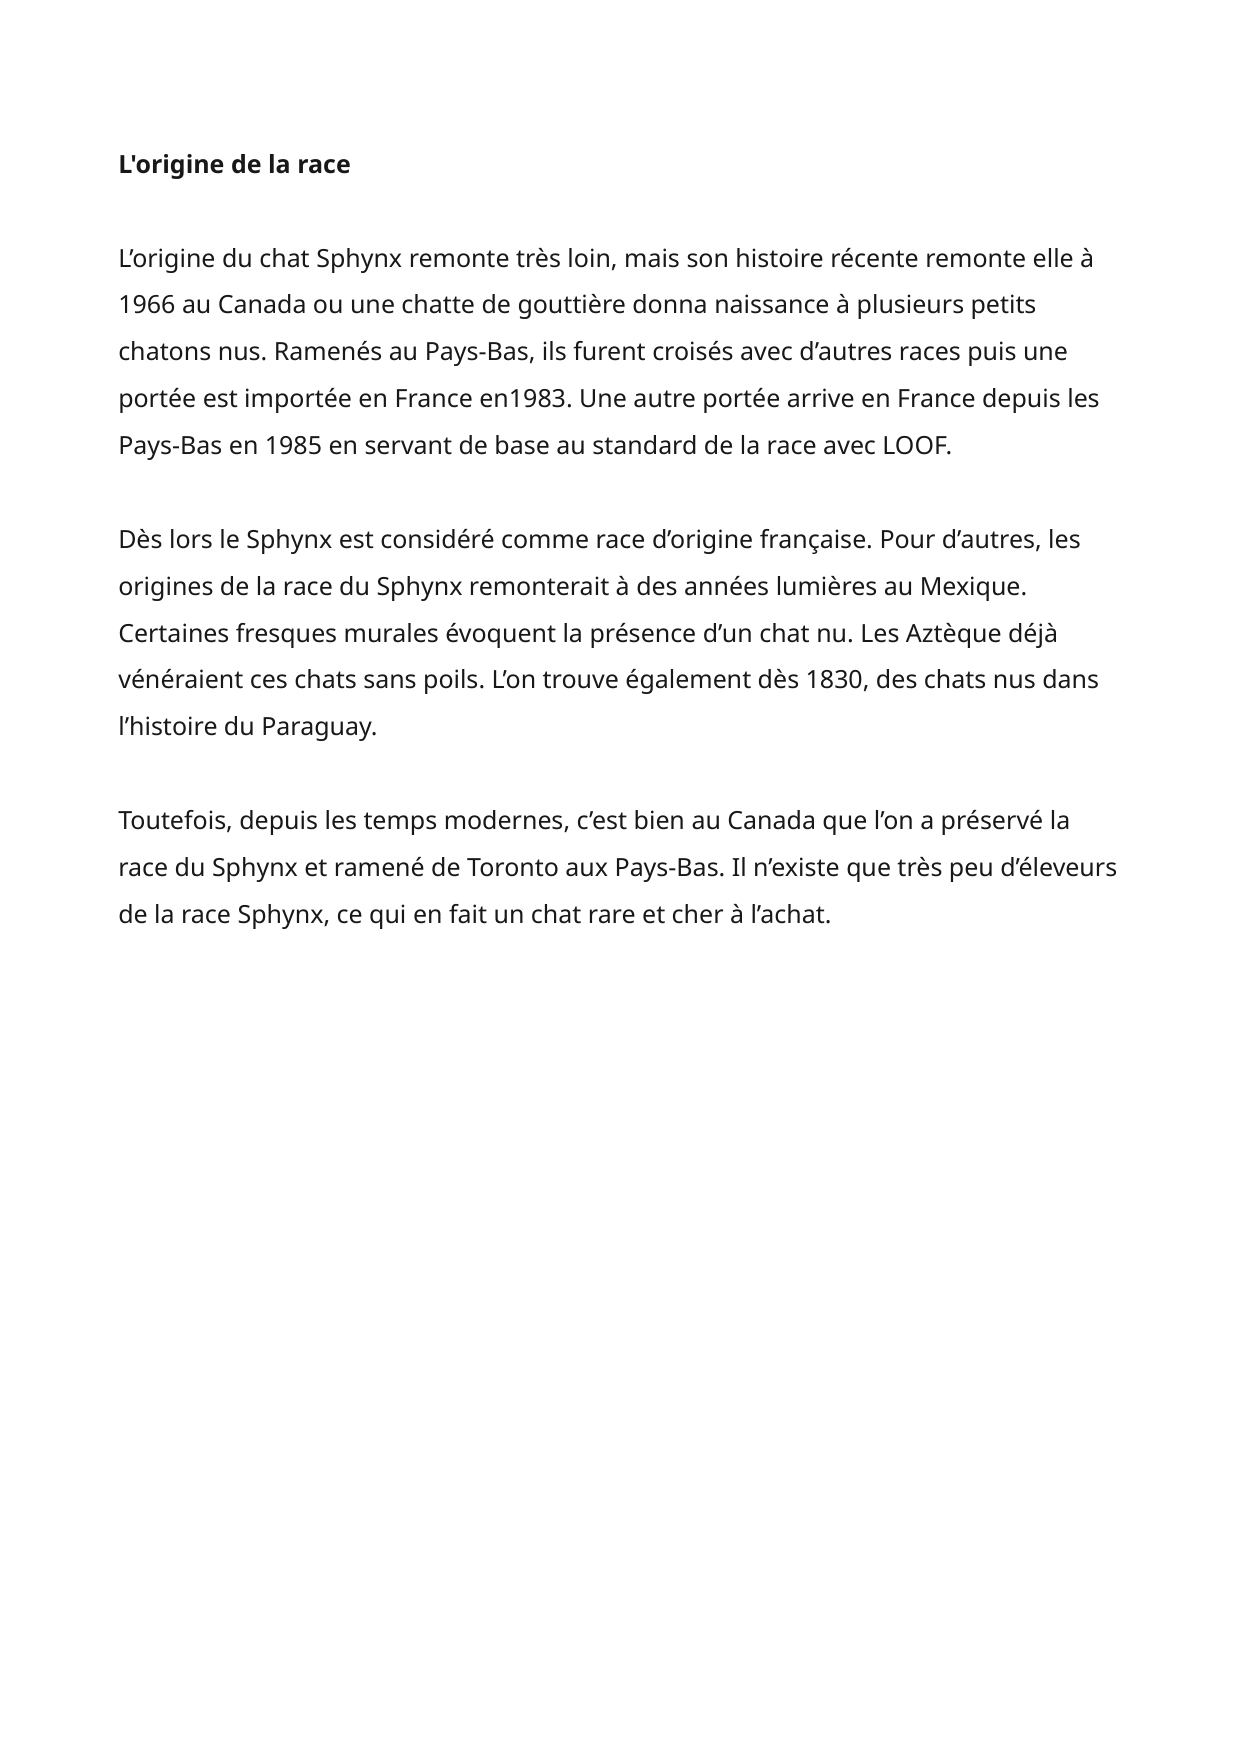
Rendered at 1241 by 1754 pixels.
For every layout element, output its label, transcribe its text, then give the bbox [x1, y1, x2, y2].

text L'origine de la race [118, 134, 1122, 181]
text L’origine du chat Sphynx remonte très loin, mais son histoire récente remonte elle à 1966 au Canada ou une chatte de gouttière donna naissance à plusieurs petits chatons nus. Ramenés au Pays-Bas, ils furent croisés avec d’autres races puis une portée est importée en France en1983. Une autre portée arrive en France depuis les Pays-Bas en 1985 en servant de base au standard de la race avec LOOF. [118, 227, 1122, 462]
text Dès lors le Sphynx est considéré comme race d’origine française. Pour d’autres, les origines de la race du Sphynx remonterait à des années lumières au Mexique. Certaines fresques murales évoquent la présence d’un chat nu. Les Aztèque déjà vénéraient ces chats sans poils. L’on trouve également dès 1830, des chats nus dans l’histoire du Paraguay. [118, 509, 1122, 743]
text Toutefois, depuis les temps modernes, c’est bien au Canada que l’on a préservé la race du Sphynx et ramené de Toronto aux Pays-Bas. Il n’existe que très peu d’éleveurs de la race Sphynx, ce qui en fait un chat rare et cher à l’achat. [118, 790, 1122, 931]
